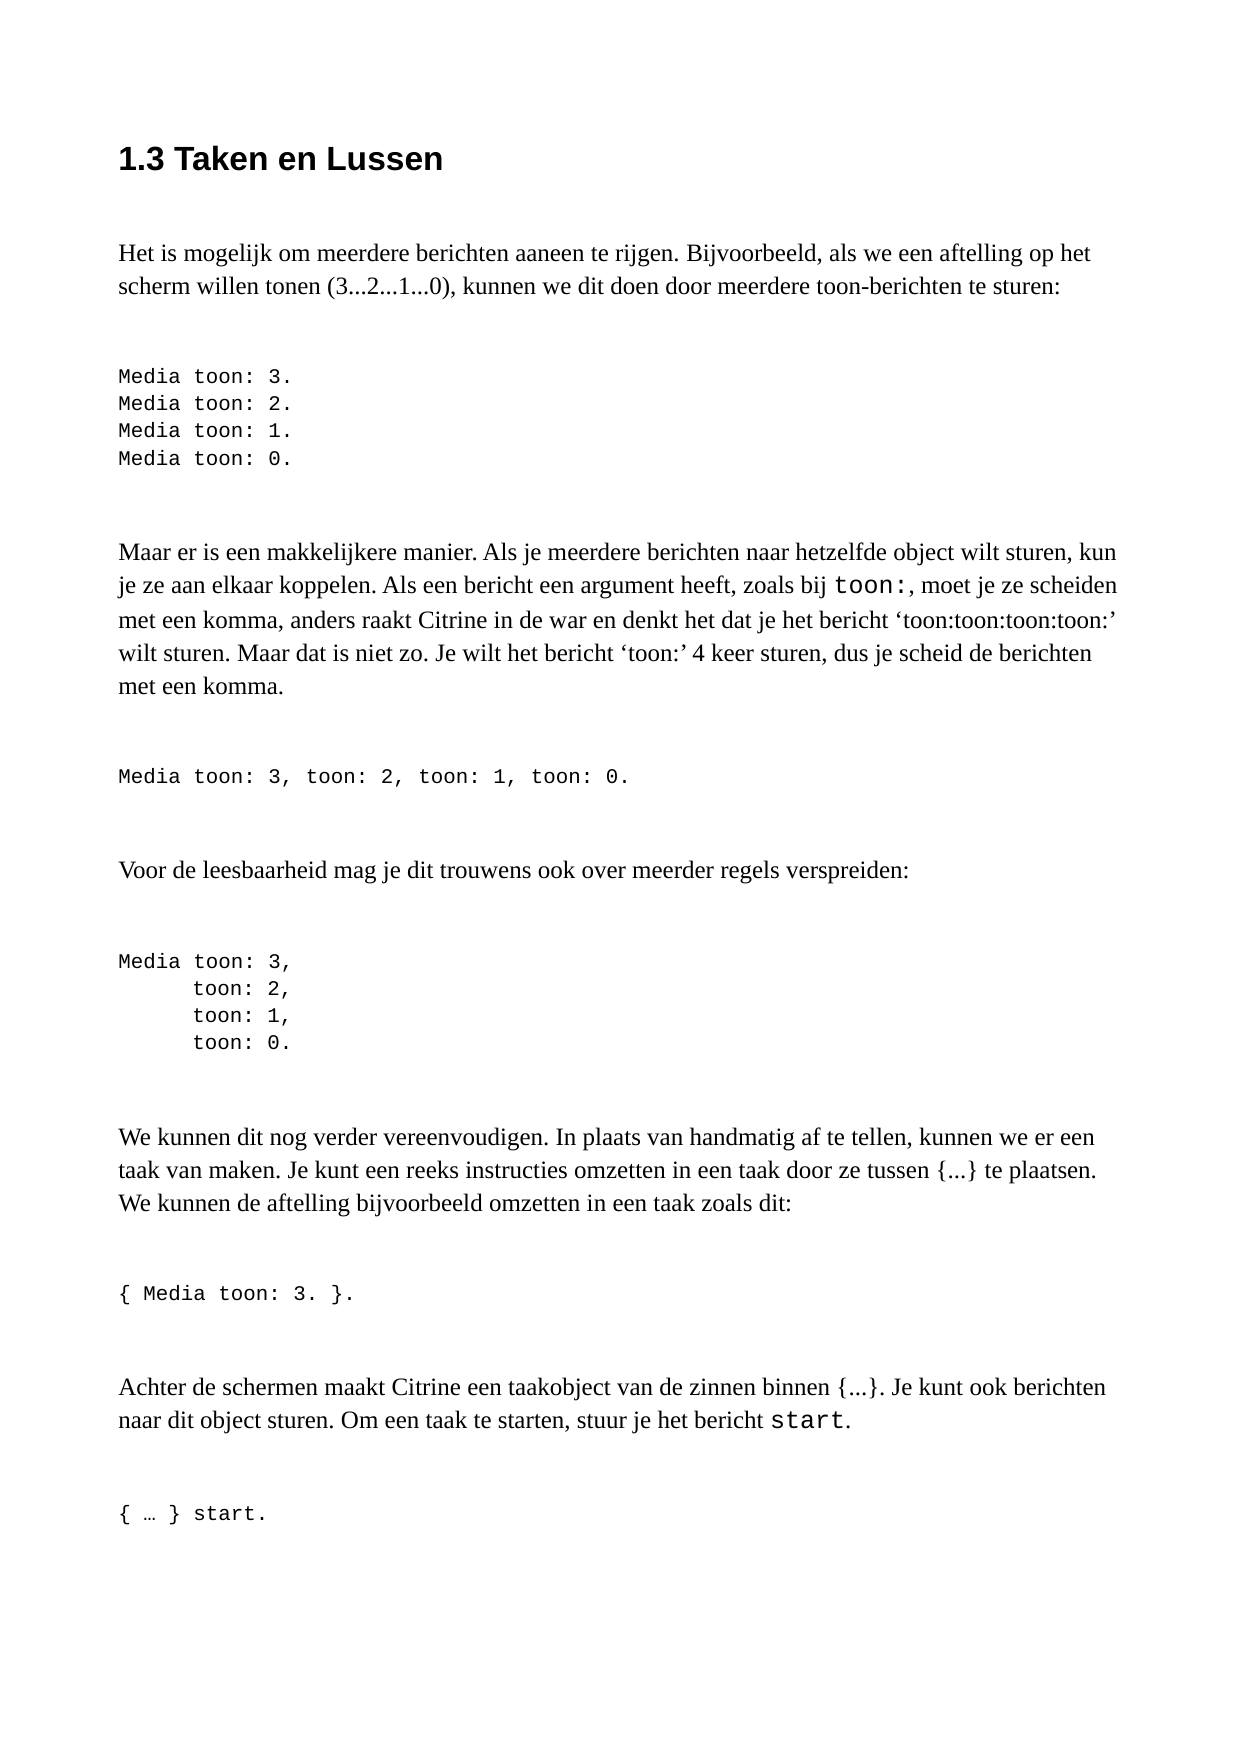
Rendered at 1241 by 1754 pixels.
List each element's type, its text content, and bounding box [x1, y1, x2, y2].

text { Media toon: 3. }. [118, 1283, 1122, 1307]
text Media toon: 3, toon: 2, toon: 1, toon: 0. [118, 766, 1122, 790]
text We kunnen dit nog verder vereenvoudigen. In plaats van handmatig af te tellen, kunnen we er een taak van maken. Je kunt een reeks instructies omzetten in een taak door ze tussen {...} te plaatsen. We kunnen de aftelling bijvoorbeeld omzetten in een taak zoals dit: [118, 1122, 1122, 1217]
text { … } start. [118, 1503, 1122, 1527]
text Media toon: 3. Media toon: 2. Media toon: 1. Media toon: 0. [118, 366, 1122, 471]
subtitle 1.3 Taken en Lussen [118, 139, 1122, 178]
text Maar er is een makkelijkere manier. Als je meerdere berichten naar hetzelfde object wilt sturen, kun je ze aan elkaar koppelen. Als een bericht een argument heeft, zoals bij toon:, moet je ze scheiden met een komma, anders raakt Citrine in de war en denkt het dat je het bericht ‘toon:toon:toon:toon:’ wilt sturen. Maar dat is niet zo. Je wilt het bericht ‘toon:’ 4 keer sturen, dus je scheid de berichten met een komma. [118, 537, 1122, 700]
text Voor de leesbaarheid mag je dit trouwens ook over meerder regels verspreiden: [118, 856, 1122, 884]
text Media toon: 3, toon: 2, toon: 1, toon: 0. [118, 951, 1122, 1056]
text Achter de schermen maakt Citrine een taakobject van de zinnen binnen {...}. Je kunt ook berichten naar dit object sturen. Om een taak te starten, stuur je het bericht start. [118, 1372, 1122, 1436]
text Het is mogelijk om meerdere berichten aaneen te rijgen. Bijvoorbeeld, als we een aftelling op het scherm willen tonen (3...2...1...0), kunnen we dit doen door meerdere toon-berichten te sturen: [118, 238, 1122, 299]
